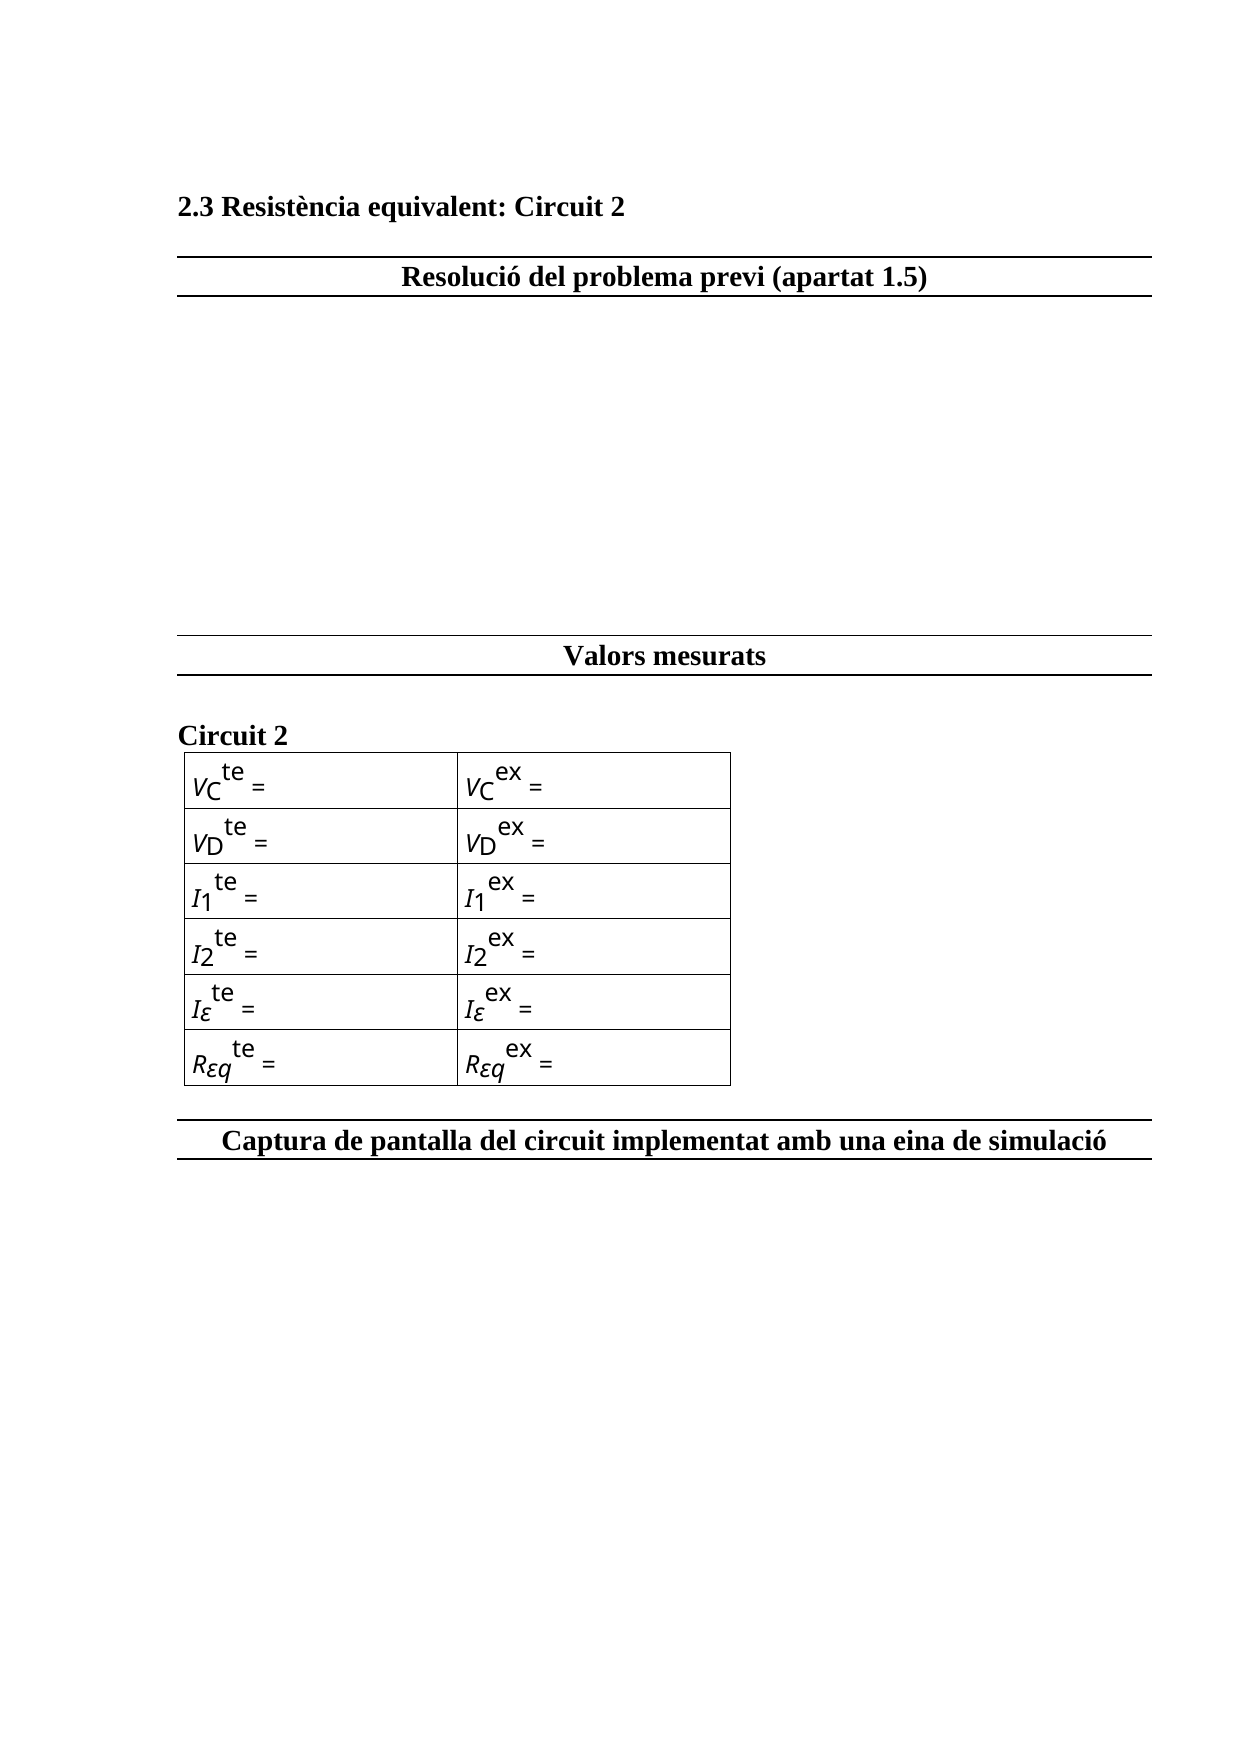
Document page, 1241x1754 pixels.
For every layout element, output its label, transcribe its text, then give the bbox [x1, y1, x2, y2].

table_cell Rεqte = [185, 1030, 457, 1084]
text Captura de pantalla del circuit implementat amb una eina de simulació [177, 1121, 1152, 1158]
table_cell I1te = [185, 864, 457, 918]
text Circuit 2 [177, 718, 1152, 752]
table_cell Rεqex = [458, 1030, 730, 1084]
text Resolució del problema previ (apartat 1.5) [177, 258, 1152, 295]
table_cell I1ex = [458, 864, 730, 918]
text Valors mesurats [177, 636, 1152, 674]
table_header VCex = [458, 753, 730, 807]
table_cell I2te = [185, 919, 457, 974]
table_cell Iεte = [185, 975, 457, 1029]
table_cell I2ex = [458, 919, 730, 974]
table_header VCte = [185, 753, 457, 807]
text 2.3 Resistència equivalent: Circuit 2 [177, 189, 1152, 256]
table_cell Iεex = [458, 975, 730, 1029]
table_cell VDte = [185, 809, 457, 863]
table_cell VDex = [458, 809, 730, 863]
